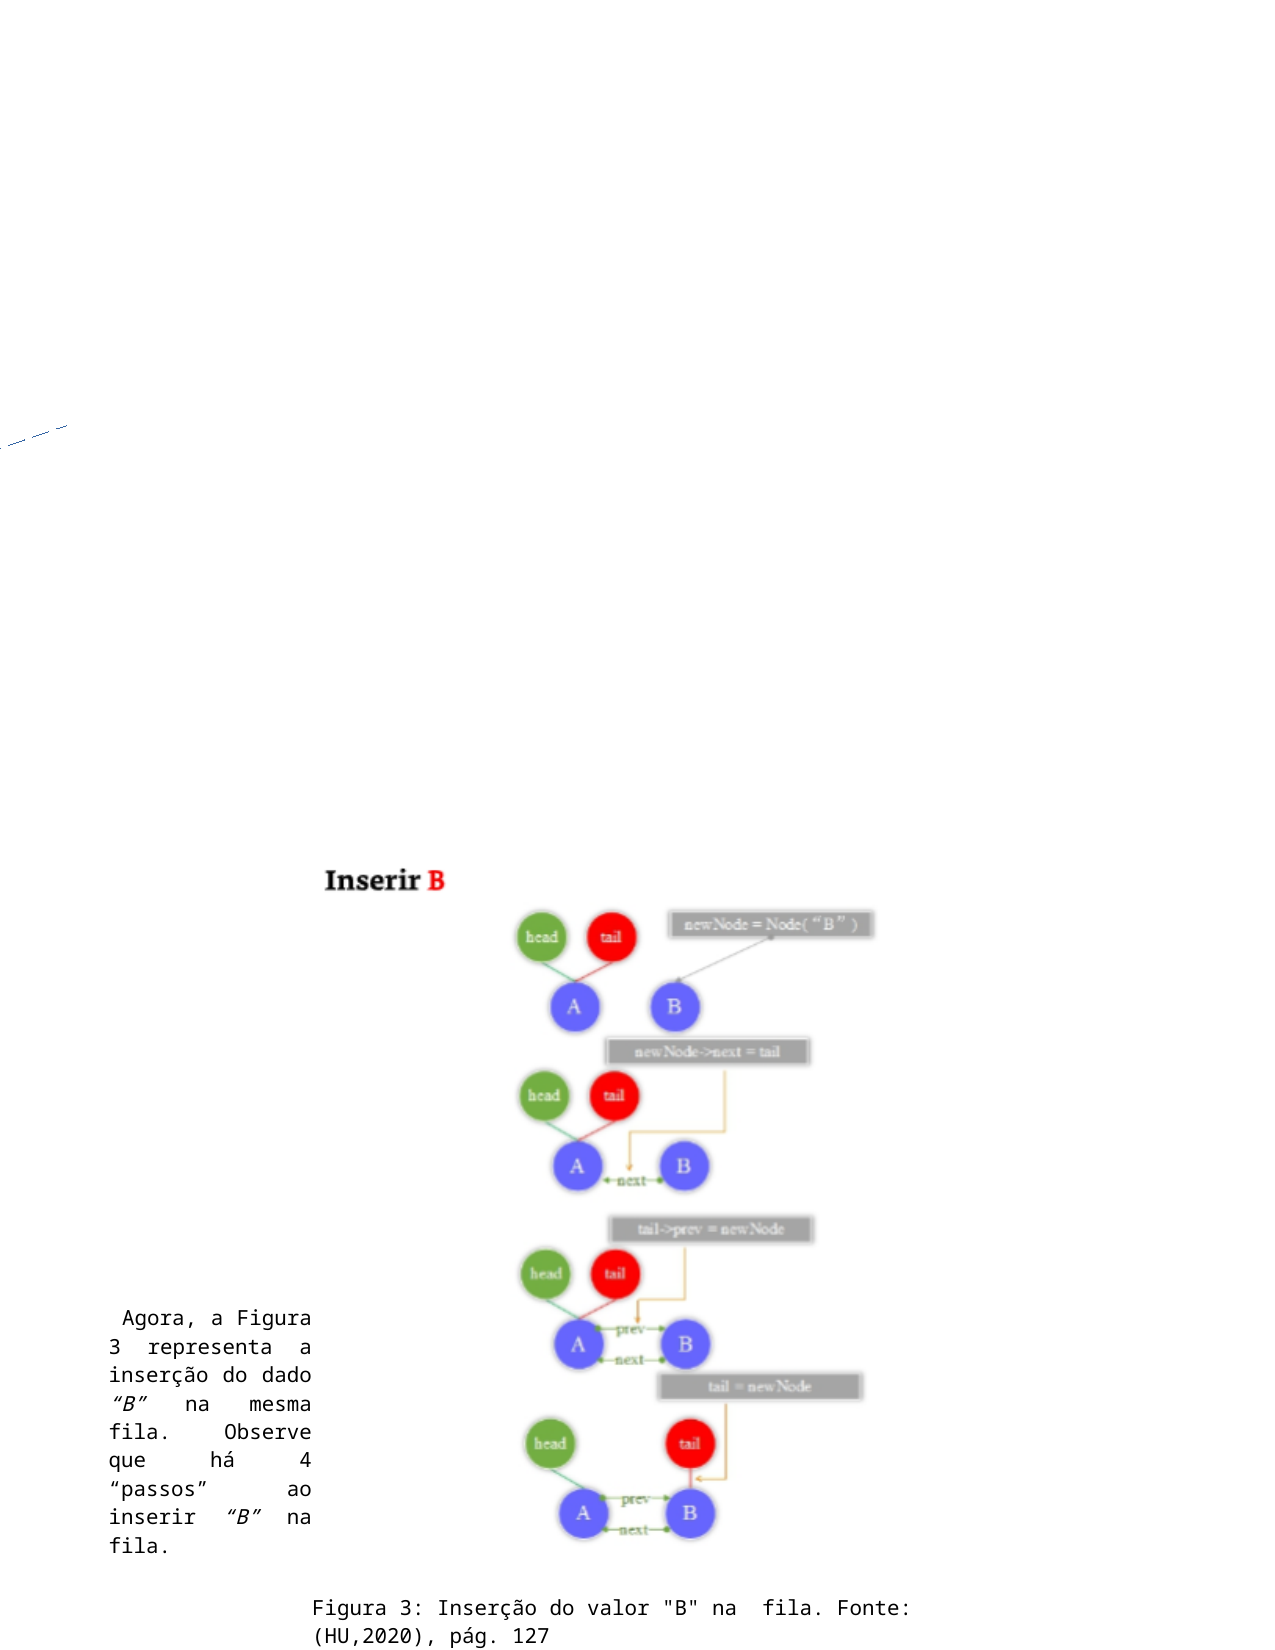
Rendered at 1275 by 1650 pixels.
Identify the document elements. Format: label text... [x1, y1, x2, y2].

picture [311, 847, 939, 1581]
text Figura 3: Inserção do valor "B" na fila. Fonte: (HU,2020), pág. 127 [312, 1581, 938, 1650]
text Agora, a Figura 3 representa a inserção do dado “B” na mesma fila. Observe que há 4 “passos” ao inserir “B” na fila. [108, 1303, 311, 1559]
text [939, 1303, 1142, 1559]
